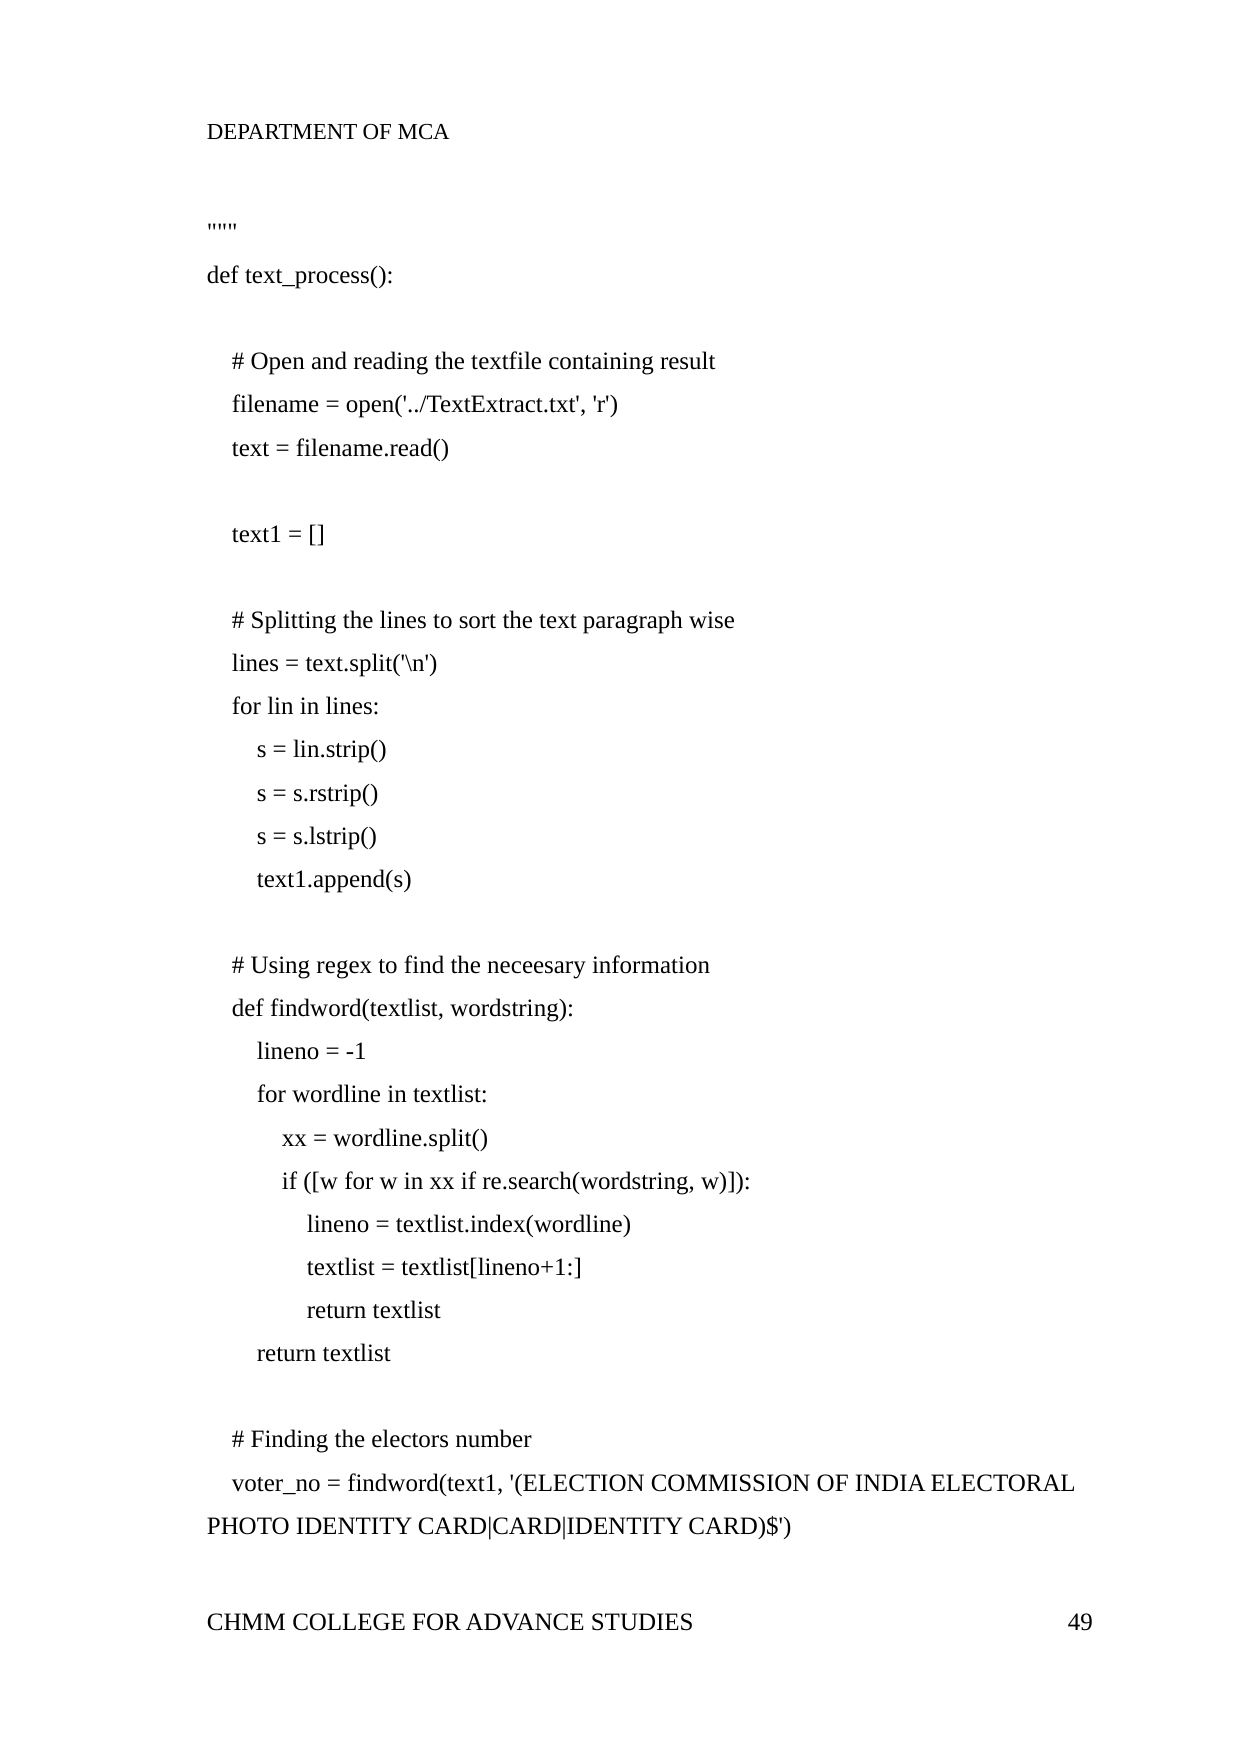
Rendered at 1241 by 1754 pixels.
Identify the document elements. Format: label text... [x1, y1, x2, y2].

text text1 = [] [207, 519, 1093, 548]
text # Splitting the lines to sort the text paragraph wise [207, 605, 1093, 634]
text textlist = textlist[lineno+1:] [207, 1252, 1093, 1281]
text s = s.rstrip() [207, 778, 1093, 806]
text return textlist [207, 1338, 1093, 1367]
text lines = text.split('\n') [207, 648, 1093, 677]
text lineno = textlist.index(wordline) [207, 1209, 1093, 1238]
text voter_no = findword(text1, '(ELECTION COMMISSION OF INDIA ELECTORAL PHOTO IDENTITY CARD|CARD|IDENTITY CARD)$') [207, 1468, 1093, 1539]
text filename = open('../TextExtract.txt', 'r') [207, 389, 1093, 418]
text """ [207, 217, 1093, 246]
text s = lin.strip() [207, 734, 1093, 763]
text for wordline in textlist: [207, 1079, 1093, 1108]
text s = s.lstrip() [207, 821, 1093, 849]
text def findword(textlist, wordstring): [207, 993, 1093, 1022]
text if ([w for w in xx if re.search(wordstring, w)]): [207, 1166, 1093, 1194]
text # Open and reading the textfile containing result [207, 346, 1093, 375]
text # Using regex to find the neceesary information [207, 950, 1093, 979]
text # Finding the electors number [207, 1424, 1093, 1453]
text lineno = -1 [207, 1036, 1093, 1065]
text text = filename.read() [207, 433, 1093, 461]
text def text_process(): [207, 260, 1093, 289]
text xx = wordline.split() [207, 1123, 1093, 1151]
text for lin in lines: [207, 691, 1093, 720]
text text1.append(s) [207, 864, 1093, 893]
text return textlist [207, 1295, 1093, 1324]
